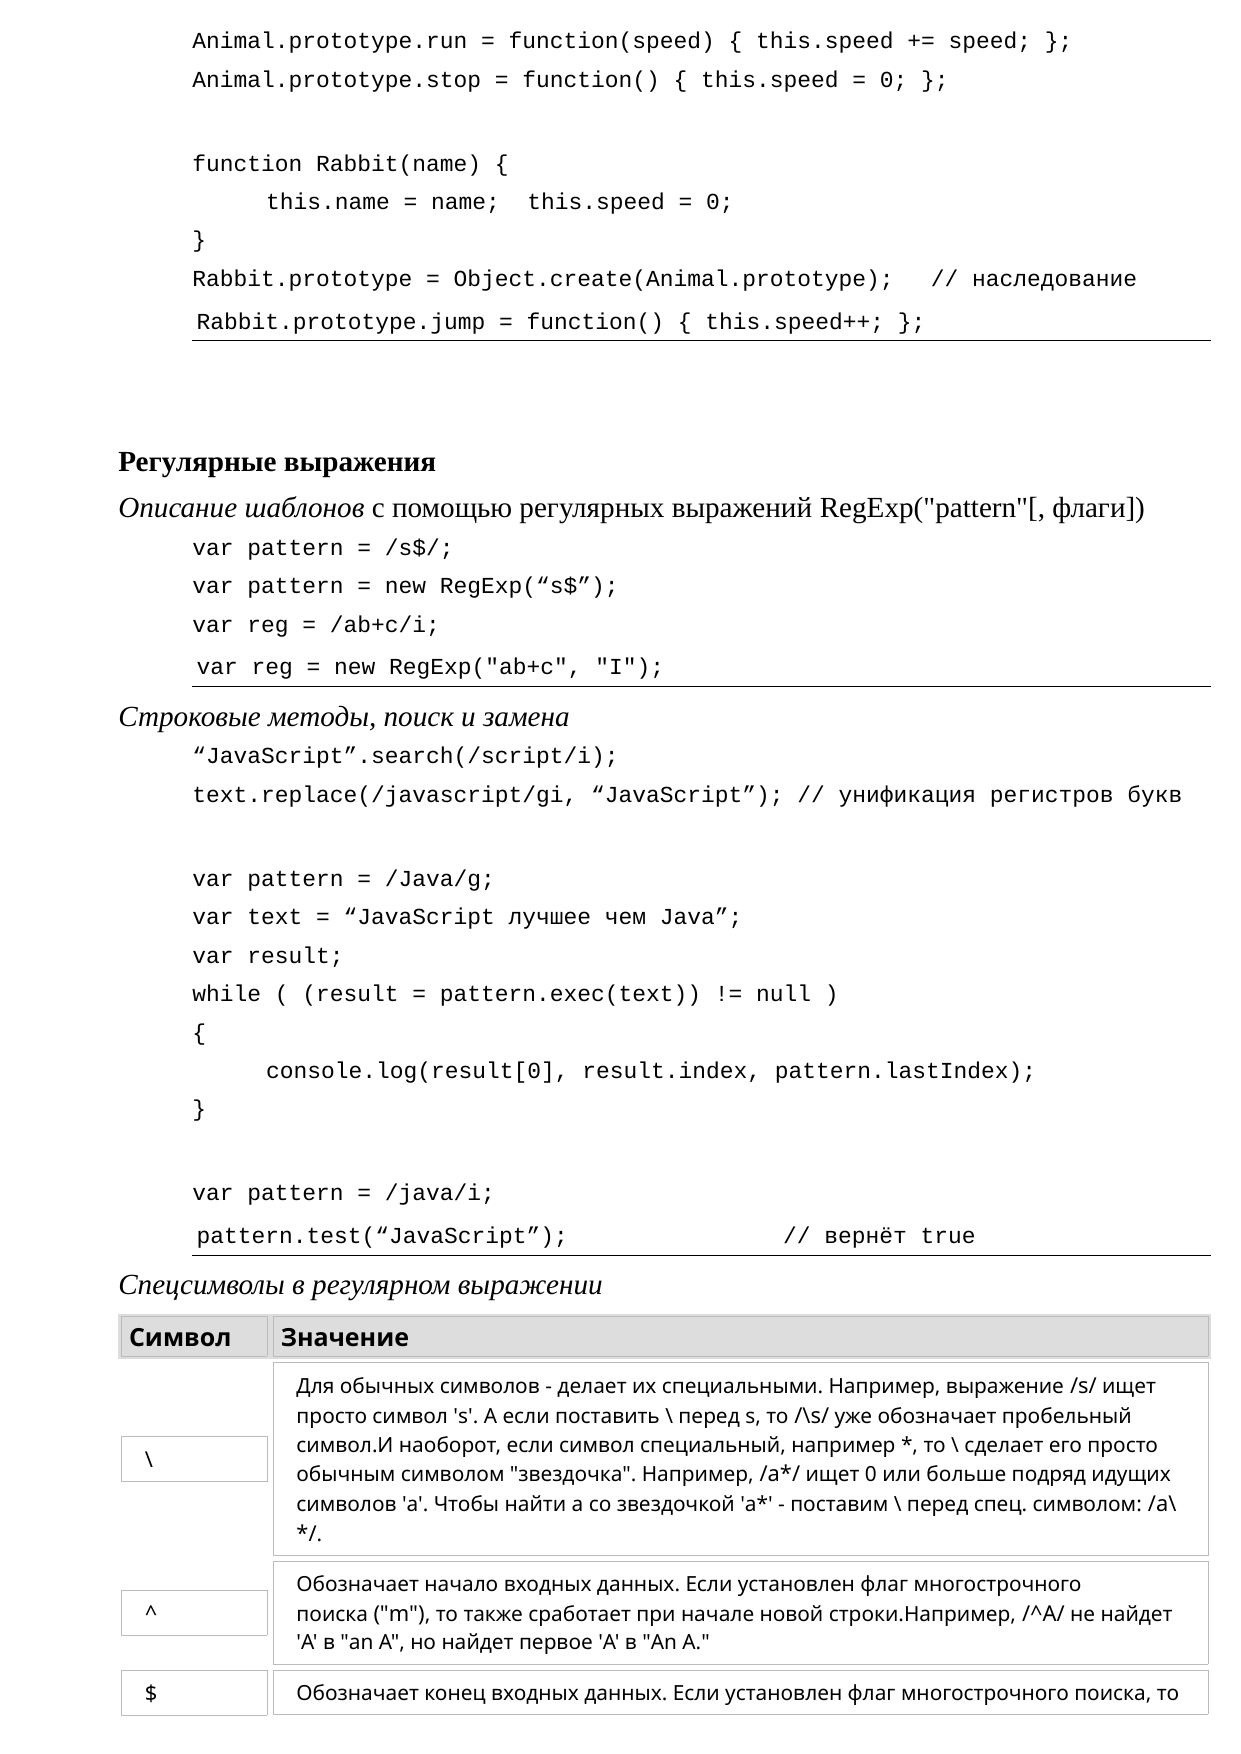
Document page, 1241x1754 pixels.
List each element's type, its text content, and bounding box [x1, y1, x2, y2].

text } [192, 229, 1211, 255]
text Регулярные выражения [118, 444, 1211, 477]
text text.replace(/javascript/gi, “JavaScript”); // унификация регистров букв [192, 783, 1211, 809]
text var result; [192, 944, 1211, 970]
table_cell \ [118, 1359, 270, 1558]
table_cell $ [118, 1667, 270, 1718]
table_cell Обозначает начало входных данных. Если установлен флаг многострочного поиска ("m"), то также сработает при начале новой строки.Например, /^A/ не найдет 'A' в "an A", но найдет первое 'A' в "An A." [270, 1559, 1211, 1667]
text var pattern = /Java/g; [192, 867, 1211, 893]
text Строковые методы, поиск и замена [118, 699, 1211, 732]
text { [192, 1021, 1211, 1047]
text console.log(result[0], result.index, pattern.lastIndex); [192, 1059, 1211, 1085]
text Rabbit.prototype = Object.create(Animal.prototype); // наследование [192, 267, 1211, 293]
table_header Символ [118, 1314, 270, 1359]
table_cell Для обычных символов - делает их специальными. Например, выражение /s/ ищет просто символ 's'. А если поставить \ перед s, то /\s/ уже обозначает пробельный символ.И наоборот, если символ специальный, например *, то \ сделает его просто обычным символом "звездочка". Например, /a*/ ищет 0 или больше подряд идущих символов 'a'. Чтобы найти а со звездочкой 'a*' - поставим \ перед спец. символом: /a\*/. [270, 1359, 1211, 1558]
text var reg = new RegExp("ab+c", "I"); [192, 651, 1211, 686]
text Спецсимволы в регулярном выражении [118, 1267, 1211, 1301]
text } [192, 1098, 1211, 1124]
text Animal.prototype.stop = function() { this.speed = 0; }; [192, 68, 1211, 94]
text “JavaScript”.search(/script/i); [192, 745, 1211, 771]
text var text = “JavaScript лучшее чем Java”; [192, 906, 1211, 931]
text Animal.prototype.run = function(speed) { this.speed += speed; }; [192, 29, 1211, 55]
text this.name = name; this.speed = 0; [192, 190, 1211, 216]
text var pattern = new RegExp(“s$”); [192, 574, 1211, 600]
text var pattern = /java/i; [192, 1182, 1211, 1208]
text while ( (result = pattern.exec(text)) != null ) [192, 982, 1211, 1008]
text Rabbit.prototype.jump = function() { this.speed++; }; [192, 306, 1211, 340]
table_cell ^ [118, 1559, 270, 1667]
table_cell Обозначает конец входных данных. Если установлен флаг многострочного поиска, то [270, 1667, 1211, 1718]
text var reg = /ab+c/i; [192, 613, 1211, 639]
table_header Значение [270, 1314, 1211, 1359]
text Описание шаблонов с помощью регулярных выражений RegExp("pattern"[, флаги]) [118, 490, 1211, 523]
text var pattern = /s$/; [192, 536, 1211, 562]
text pattern.test(“JavaScript”); // вернёт true [192, 1220, 1211, 1255]
text function Rabbit(name) { [192, 152, 1211, 178]
